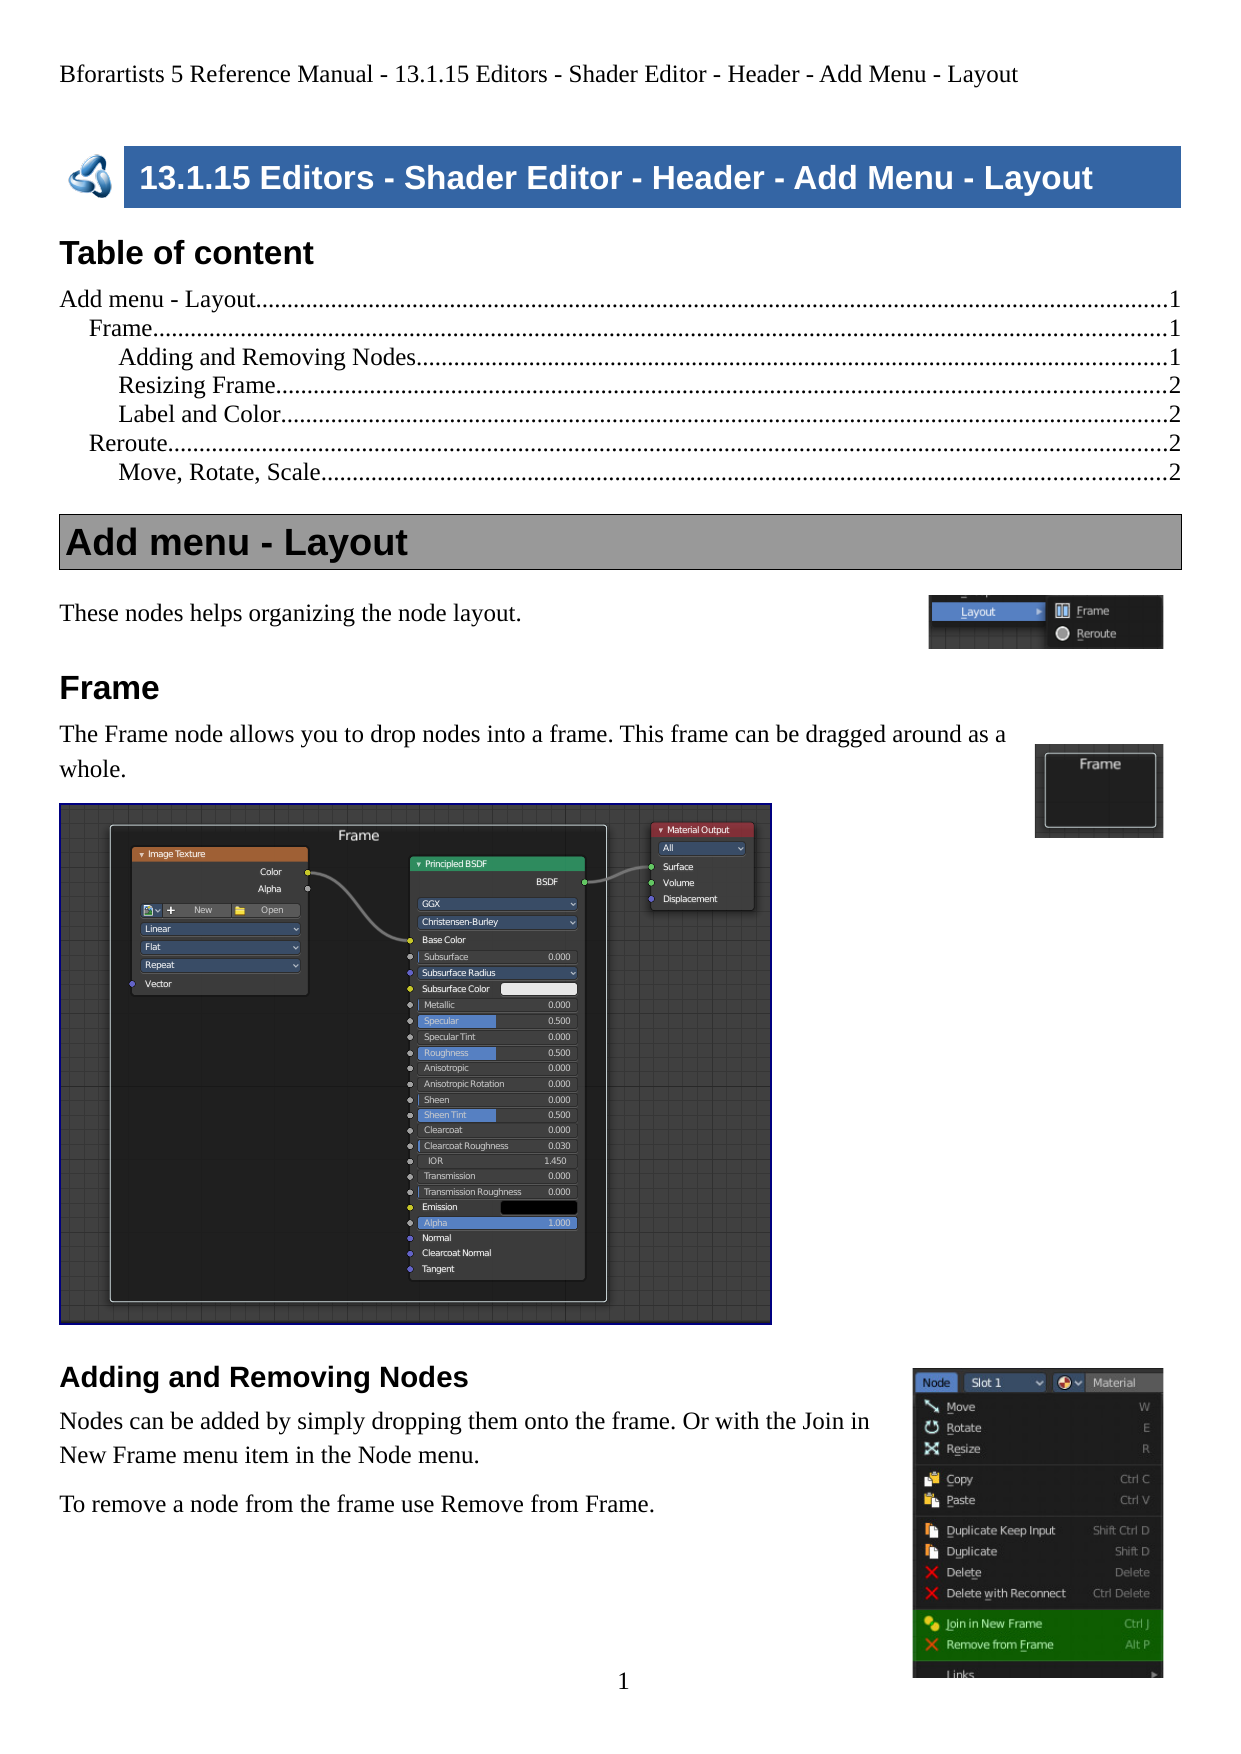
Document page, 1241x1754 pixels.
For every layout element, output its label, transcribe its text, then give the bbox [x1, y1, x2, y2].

text Reroute 2 [88, 428, 1181, 457]
text Move, Rotate, Scale 2 [118, 457, 1181, 485]
subtitle Frame [59, 668, 1181, 707]
picture [1034, 744, 1164, 838]
subtitle Table of content [59, 233, 1181, 272]
text Nodes can be added by simply dropping them onto the frame. Or with the Join in New Frame menu item in the Node menu. [59, 1406, 912, 1469]
text Frame 1 [88, 313, 1181, 342]
picture [928, 595, 1164, 649]
table_header Add menu - Layout [60, 515, 1181, 569]
table_header [59, 146, 124, 208]
text Label and Color 2 [118, 399, 1181, 428]
text Adding and Removing Nodes 1 [118, 342, 1181, 370]
text These nodes helps organizing the node layout. [59, 598, 928, 627]
picture [65, 152, 114, 201]
text The Frame node allows you to drop nodes into a frame. This frame can be dragged around as a whole. [59, 719, 1181, 782]
subtitle Adding and Removing Nodes [59, 1360, 1181, 1393]
text Add menu - Layout 1 [59, 284, 1181, 313]
picture [912, 1368, 1164, 1678]
text To remove a node from the frame use Remove from Frame. [59, 1489, 912, 1518]
picture [61, 805, 770, 1323]
table_header 13.1.15 Editors - Shader Editor - Header - Add Menu - Layout [124, 146, 1181, 208]
text Resizing Frame 2 [118, 370, 1181, 399]
